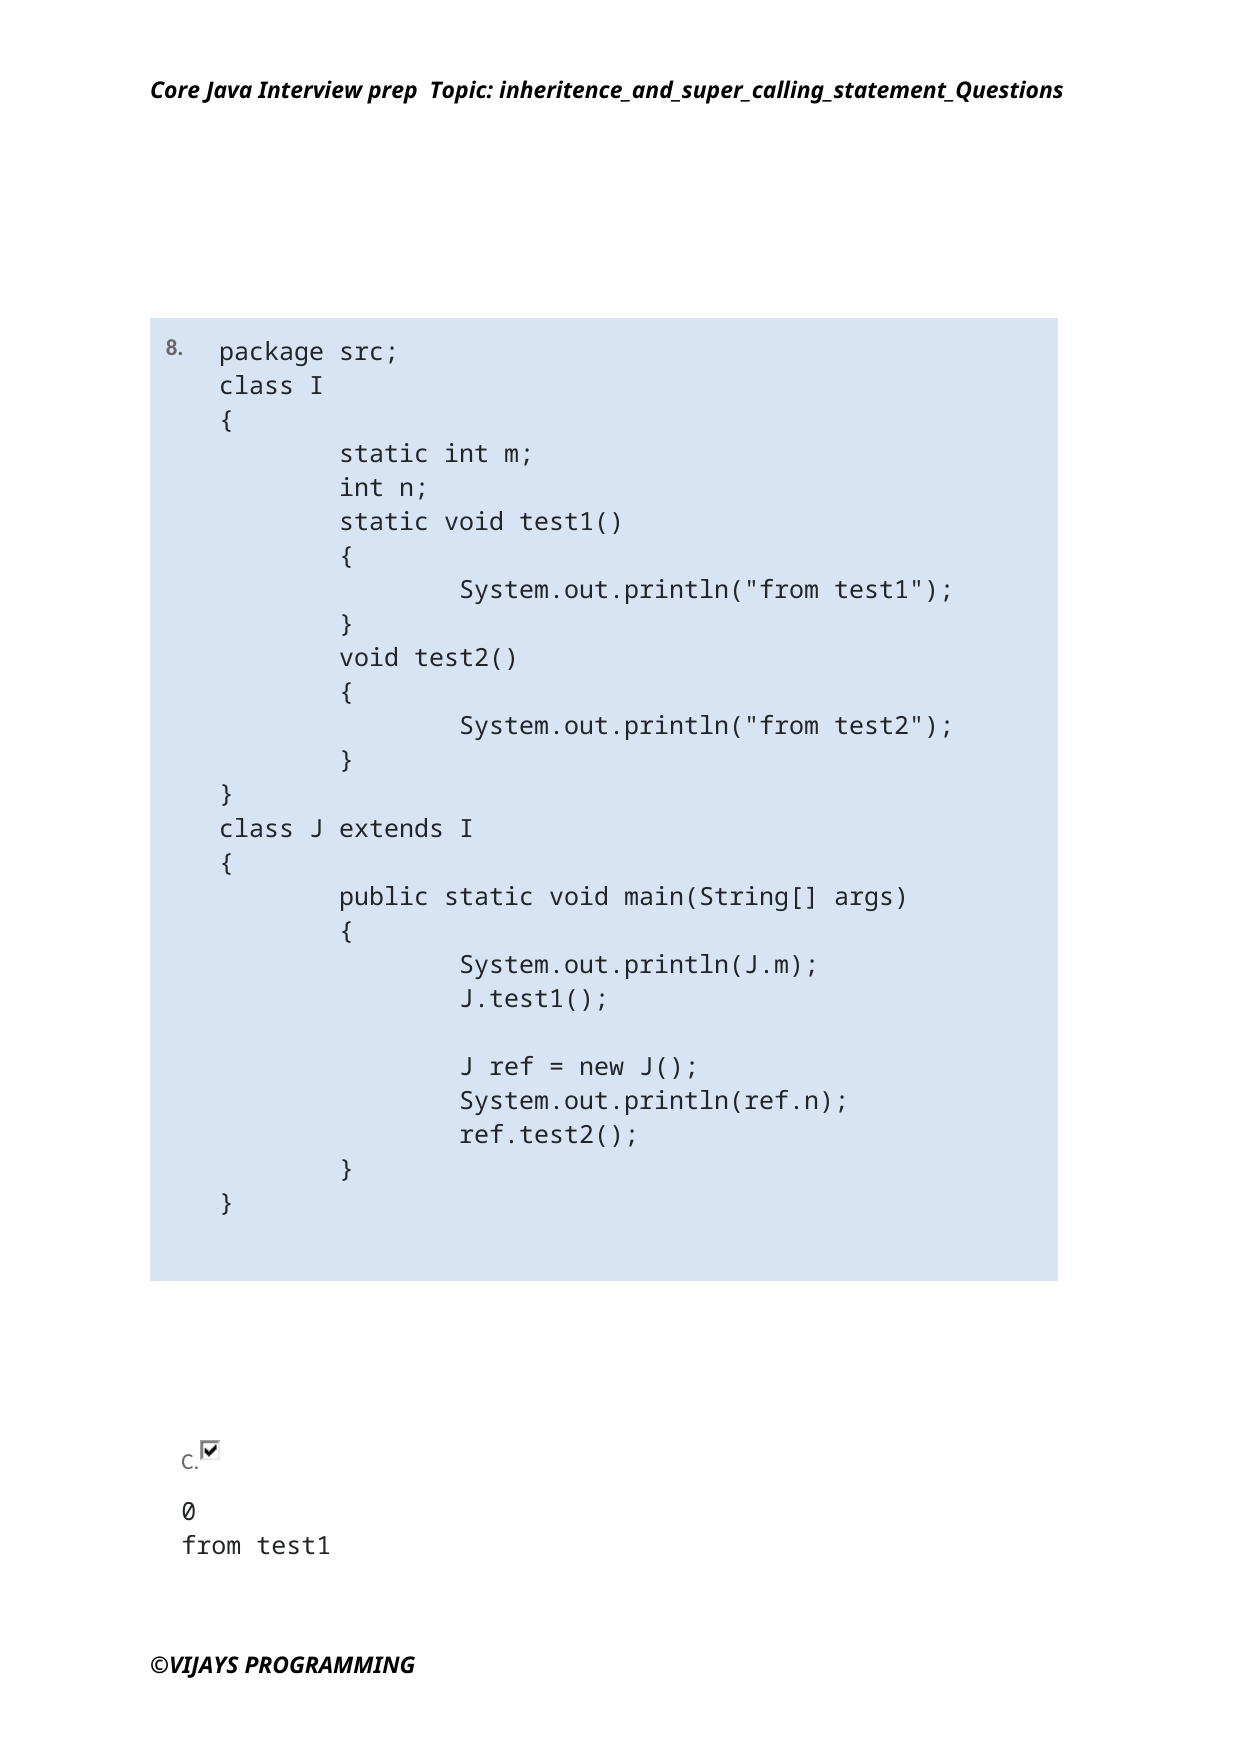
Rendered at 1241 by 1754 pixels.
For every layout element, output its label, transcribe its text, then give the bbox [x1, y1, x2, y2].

table_cell [150, 1281, 1090, 1578]
table_header [181, 234, 374, 302]
table_cell 8. [150, 318, 203, 1281]
table_header C. 0 from test1 [181, 1433, 332, 1562]
table_cell [150, 150, 1090, 318]
table_header [181, 1297, 429, 1399]
table_cell [1058, 318, 1090, 1281]
table_header [181, 200, 429, 234]
table_header [181, 1399, 319, 1433]
table_cell package src; class I { static int m; int n; static void test1() { System.out.println("from test1"); } void test2() { System.out.println("from test2"); } } class J extends I { public static void main(String[] args) { System.out.println(J.m); J.test1(); J ref = new J(); System.out.println(ref.n); ref.test2(); } } [203, 318, 1058, 1281]
table_header [181, 166, 291, 200]
